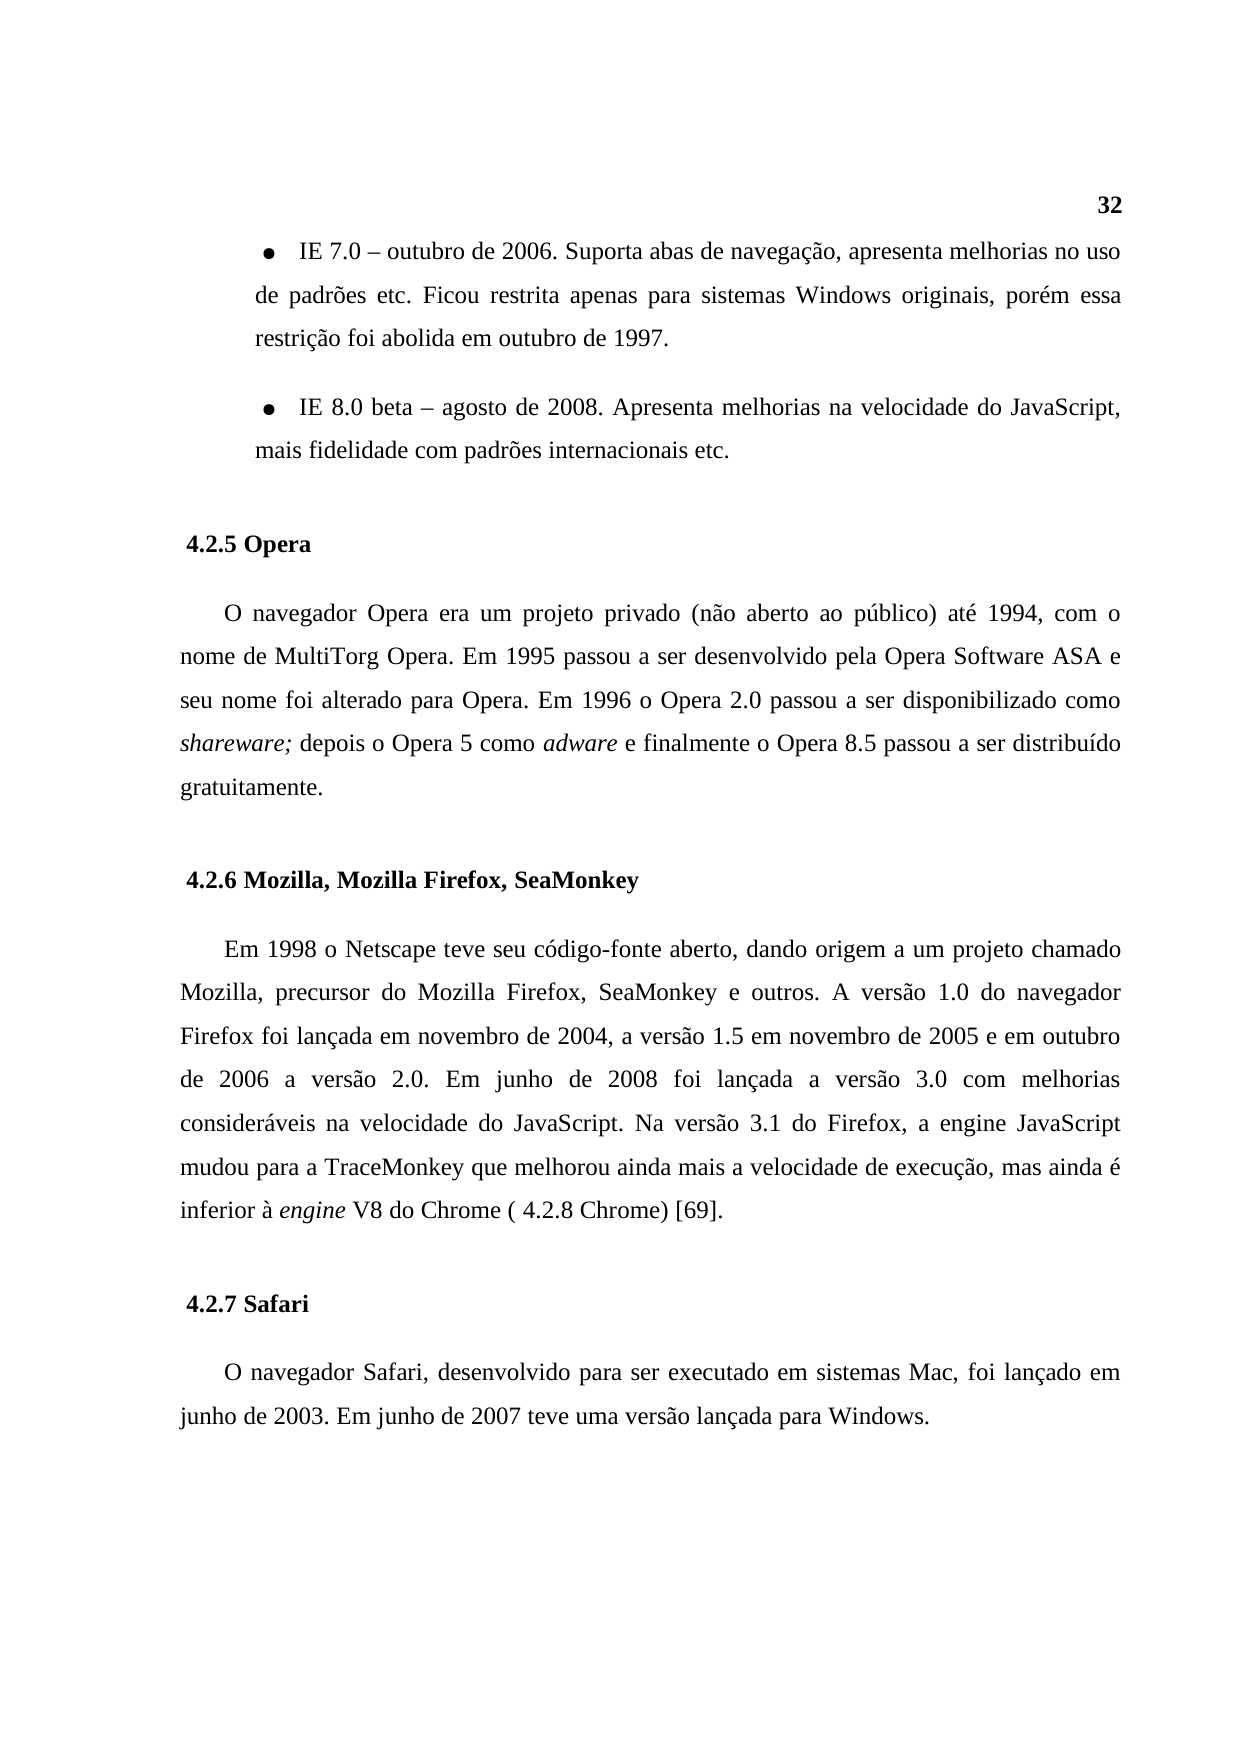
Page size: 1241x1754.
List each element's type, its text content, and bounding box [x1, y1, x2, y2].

text O navegador Opera era um projeto privado (não aberto ao público) até 1994, com o nome de MultiTorg Opera. Em 1995 passou a ser desenvolvido pela Opera Software ASA e seu nome foi alterado para Opera. Em 1996 o Opera 2.0 passou a ser disponibilizado como shareware; depois o Opera 5 como adware e finalmente o Opera 8.5 passou a ser distribuído gratuitamente. [180, 597, 1122, 801]
list IE 8.0 beta – agosto de 2008. Apresenta melhorias na velocidade do JavaScript, mais fidelidade com padrões internacionais etc. [217, 392, 1122, 464]
list IE 7.0 – outubro de 2006. Suporta abas de navegação, apresenta melhorias no uso de padrões etc. Ficou restrita apenas para sistemas Windows originais, porém essa restrição foi abolida em outubro de 1997. [217, 236, 1122, 352]
subtitle Safari [180, 1288, 1122, 1318]
text O navegador Safari, desenvolvido para ser executado em sistemas Mac, foi lançado em junho de 2003. Em junho de 2007 teve uma versão lançada para Windows. [180, 1357, 1122, 1430]
text Em 1998 o Netscape teve seu código-fonte aberto, dando origem a um projeto chamado Mozilla, precursor do Mozilla Firefox, SeaMonkey e outros. A versão 1.0 do navegador Firefox foi lançada em novembro de 2004, a versão 1.5 em novembro de 2005 e em outubro de 2006 a versão 2.0. Em junho de 2008 foi lançada a versão 3.0 com melhorias consideráveis na velocidade do JavaScript. Na versão 3.1 do Firefox, a engine JavaScript mudou para a TraceMonkey que melhorou ainda mais a velocidade de execução, mas ainda é inferior à engine V8 do Chrome ( 4.2.8 Chrome) [69]. [180, 934, 1122, 1224]
subtitle Mozilla, Mozilla Firefox, SeaMonkey [180, 865, 1122, 894]
subtitle Opera [180, 529, 1122, 558]
